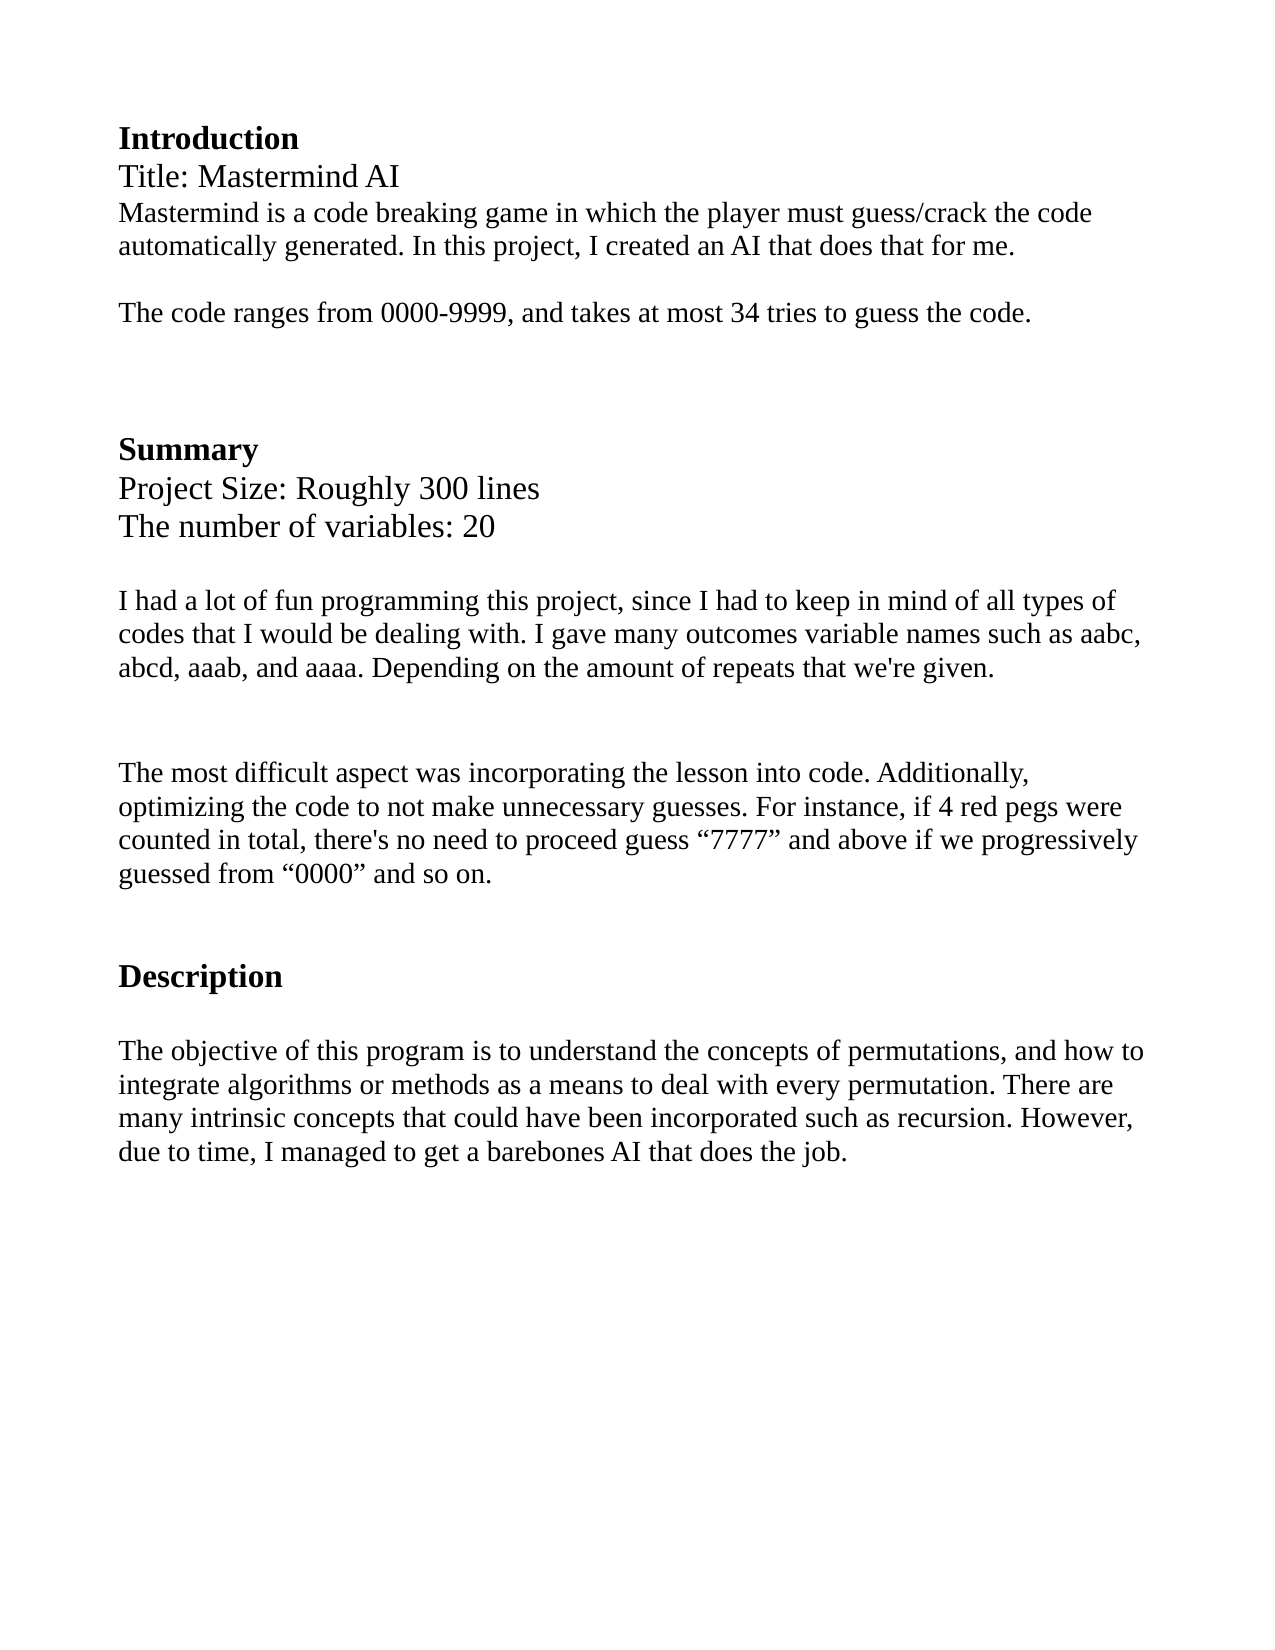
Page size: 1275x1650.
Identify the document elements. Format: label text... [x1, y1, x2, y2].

text Summary [118, 429, 1157, 468]
text Mastermind is a code breaking game in which the player must guess/crack the code automatically generated. In this project, I created an AI that does that for me. [118, 195, 1157, 262]
text Introduction [118, 118, 1157, 156]
text The number of variables: 20 [118, 506, 1157, 544]
text The objective of this program is to understand the concepts of permutations, and how to integrate algorithms or methods as a means to deal with every permutation. There are many intrinsic concepts that could have been incorporated such as recursion. However, due to time, I managed to get a barebones AI that does the job. [118, 1033, 1157, 1167]
text Description [118, 957, 1157, 995]
text The most difficult aspect was incorporating the lesson into code. Additionally, optimizing the code to not make unnecessary guesses. For instance, if 4 red pegs were counted in total, there's no need to proceed guess “7777” and above if we progressively guessed from “0000” and so on. [118, 755, 1157, 889]
text The code ranges from 0000-9999, and takes at most 34 tries to guess the code. [118, 295, 1157, 329]
text Project Size: Roughly 300 lines [118, 468, 1157, 506]
text Title: Mastermind AI [118, 156, 1157, 195]
text I had a lot of fun programming this project, since I had to keep in mind of all types of codes that I would be dealing with. I gave many outcomes variable names such as aabc, abcd, aaab, and aaaa. Depending on the amount of repeats that we're given. [118, 583, 1157, 683]
